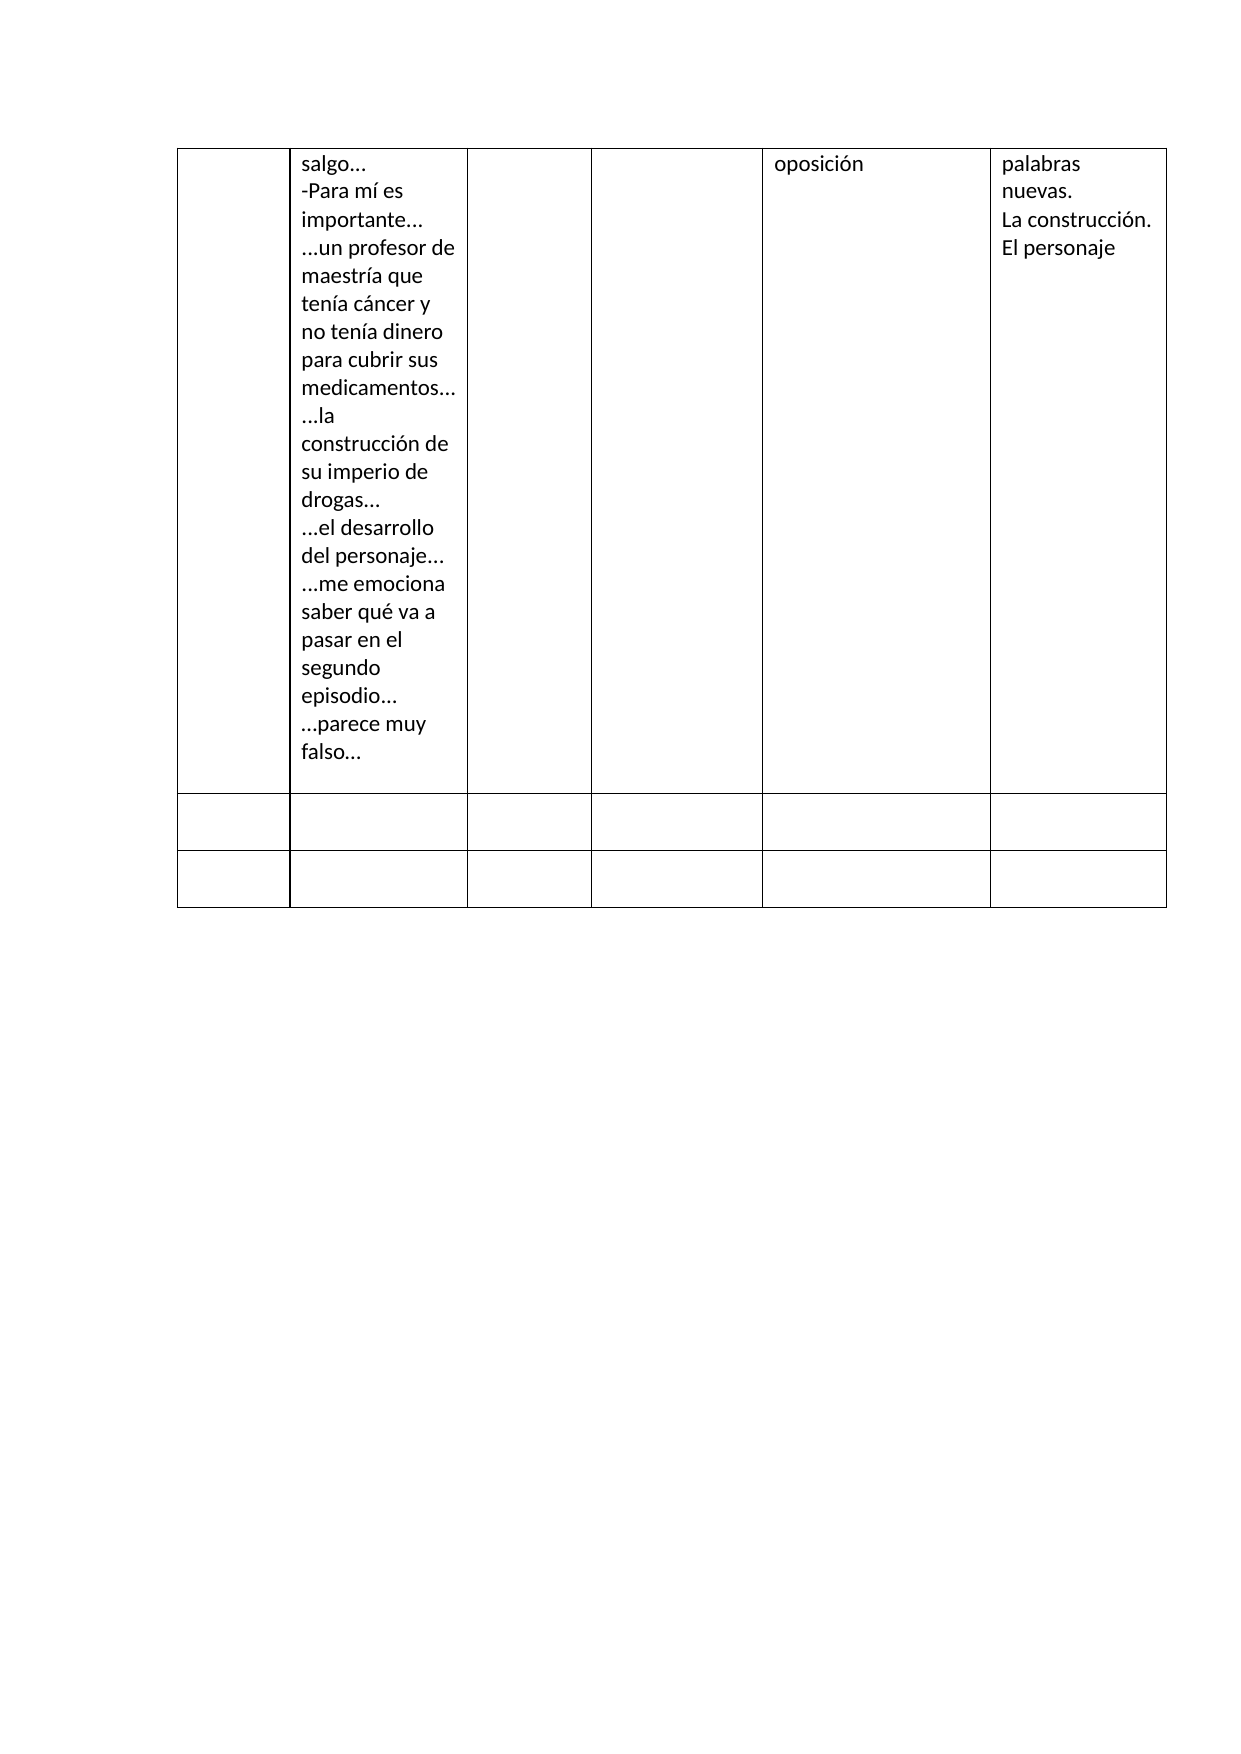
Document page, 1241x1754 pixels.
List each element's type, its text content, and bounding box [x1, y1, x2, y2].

table_cell [468, 149, 591, 793]
table_cell [178, 149, 289, 793]
table_cell oposición [763, 149, 990, 793]
table_cell [592, 149, 762, 793]
table_cell [291, 794, 467, 850]
table_cell [178, 794, 289, 850]
table_cell [291, 851, 467, 907]
table_cell [763, 851, 990, 907]
table_cell [991, 851, 1166, 907]
table_cell [763, 794, 990, 850]
table_cell [178, 851, 289, 907]
table_cell salgo... -Para mí es importante... ...un profesor de maestría que tenía cáncer y no tenía dinero para cubrir sus medicamentos... ...la construcción de su imperio de drogas... ...el desarrollo del personaje... ...me emociona saber qué va a pasar en el segundo episodio... …parece muy falso… [291, 149, 467, 793]
table_cell [991, 794, 1166, 850]
table_cell [468, 851, 591, 907]
table_cell palabras nuevas. La construcción. El personaje [991, 149, 1166, 793]
table_cell [468, 794, 591, 850]
table_cell [592, 851, 762, 907]
table_cell [592, 794, 762, 850]
